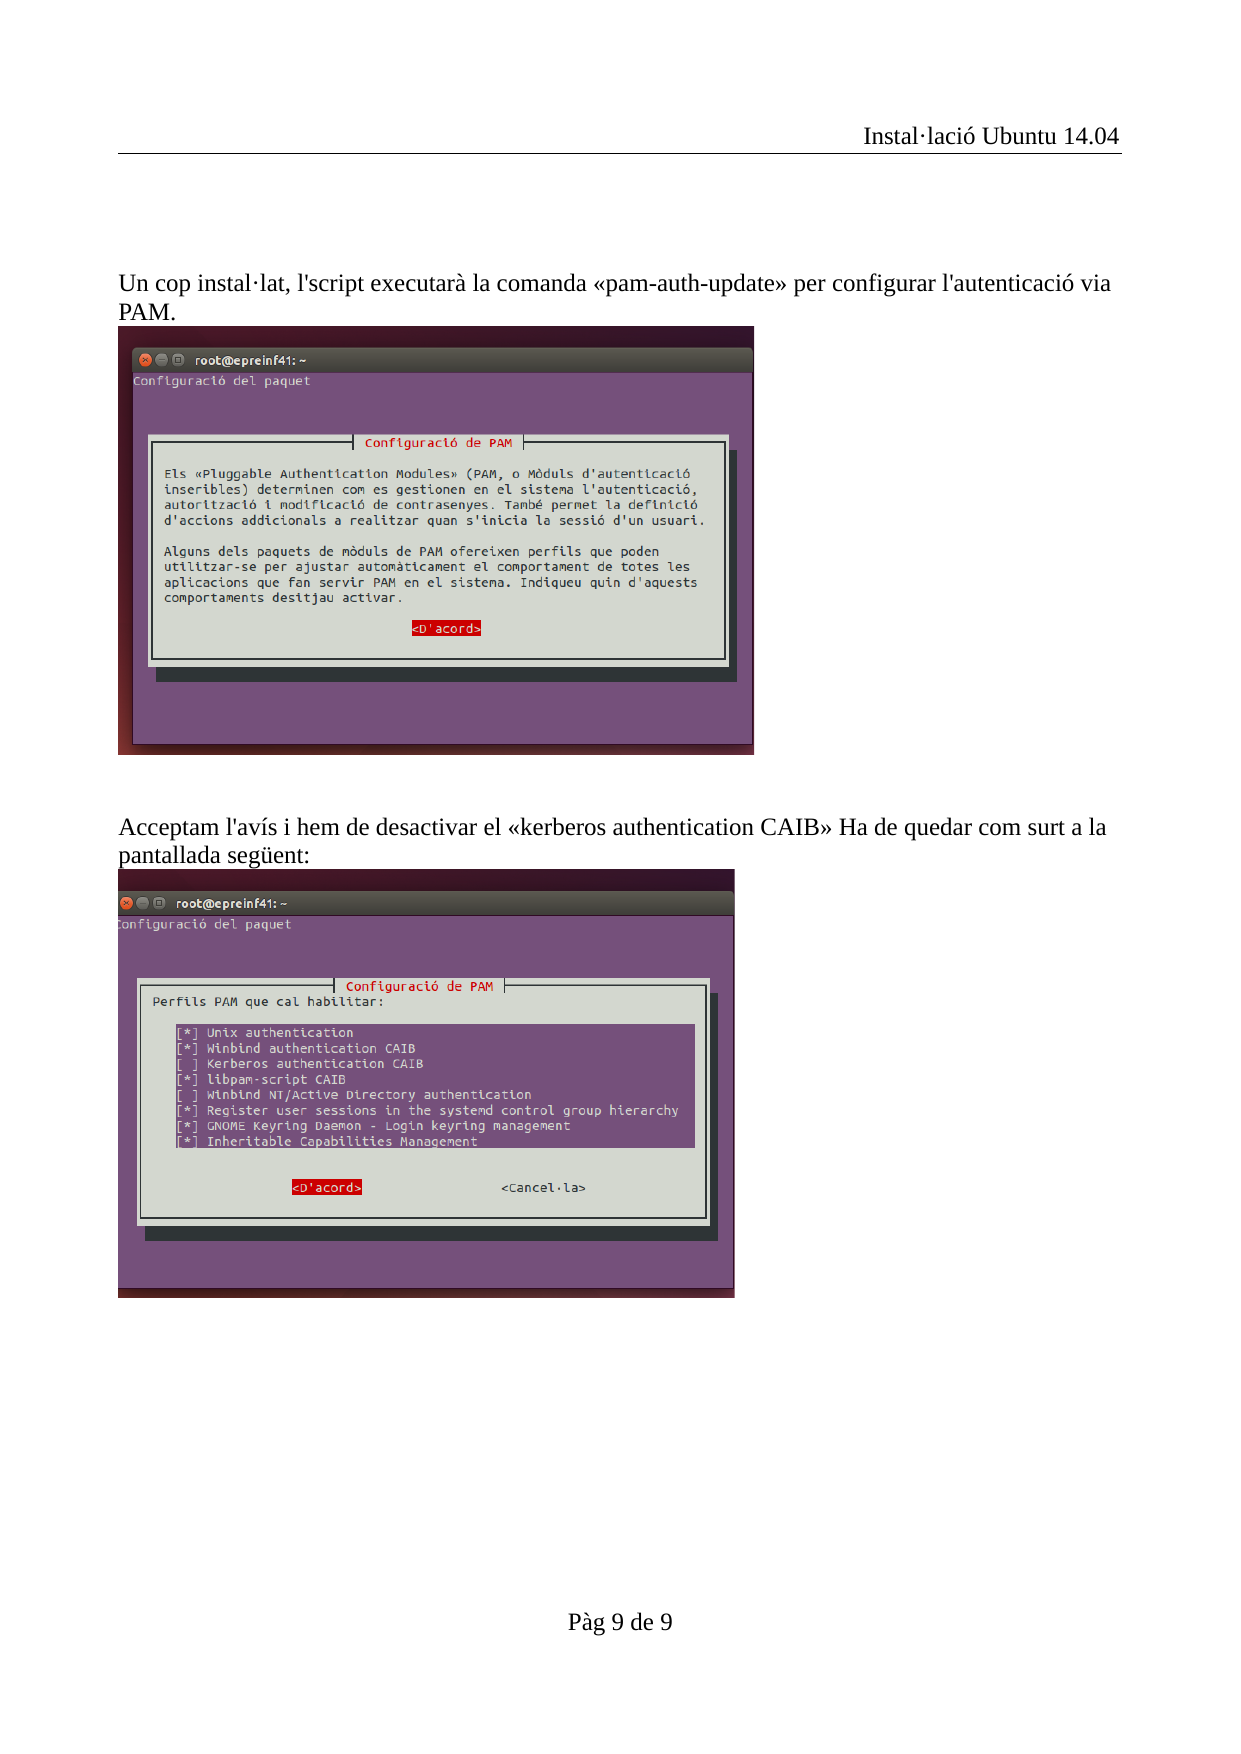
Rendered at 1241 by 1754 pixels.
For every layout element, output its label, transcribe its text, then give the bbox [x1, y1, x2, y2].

text Un cop instal·lat, l'script executarà la comanda «pam-auth-update» per configurar l'autenticació via PAM. [118, 268, 1122, 326]
text Acceptam l'avís i hem de desactivar el «kerberos authentication CAIB» Ha de quedar com surt a la pantallada següent: [118, 812, 1122, 869]
picture [118, 326, 755, 755]
picture [118, 869, 735, 1298]
